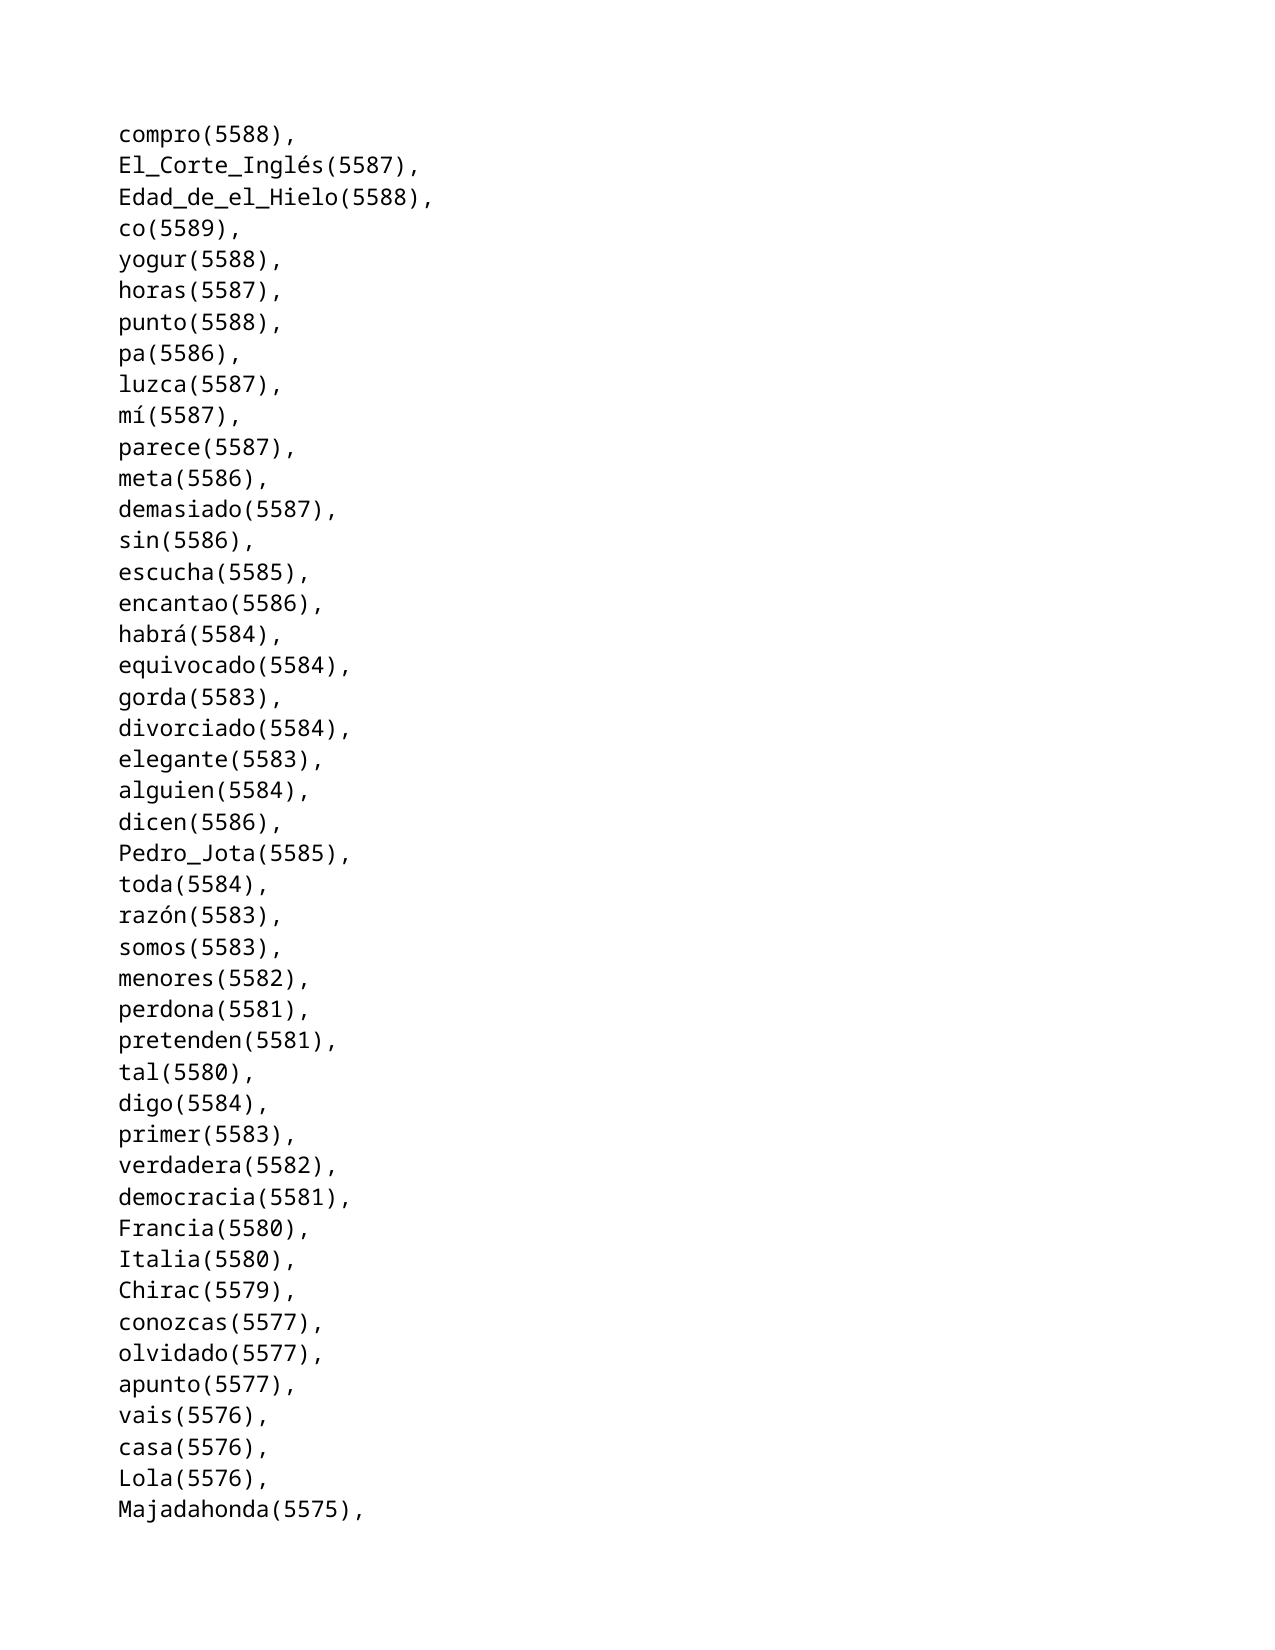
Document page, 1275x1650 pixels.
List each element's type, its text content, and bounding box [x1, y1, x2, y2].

text equivocado(5584), [118, 649, 1157, 681]
text luzca(5587), [118, 368, 1157, 399]
text alguien(5584), [118, 774, 1157, 806]
text Italia(5580), [118, 1243, 1157, 1274]
text pretenden(5581), [118, 1024, 1157, 1056]
text yogur(5588), [118, 243, 1157, 274]
text gorda(5583), [118, 681, 1157, 712]
text encantao(5586), [118, 587, 1157, 618]
text vais(5576), [118, 1399, 1157, 1431]
text sin(5586), [118, 524, 1157, 556]
text razón(5583), [118, 899, 1157, 931]
text punto(5588), [118, 306, 1157, 337]
text toda(5584), [118, 868, 1157, 899]
text elegante(5583), [118, 743, 1157, 774]
text habrá(5584), [118, 618, 1157, 649]
text Pedro_Jota(5585), [118, 837, 1157, 868]
text compro(5588), [118, 118, 1157, 149]
text meta(5586), [118, 462, 1157, 493]
text El_Corte_Inglés(5587), [118, 149, 1157, 181]
text casa(5576), [118, 1431, 1157, 1462]
text somos(5583), [118, 931, 1157, 962]
text parece(5587), [118, 431, 1157, 462]
text horas(5587), [118, 274, 1157, 306]
text Francia(5580), [118, 1212, 1157, 1243]
text mí(5587), [118, 399, 1157, 431]
text apunto(5577), [118, 1368, 1157, 1399]
text dicen(5586), [118, 806, 1157, 837]
text Lola(5576), [118, 1462, 1157, 1493]
text pa(5586), [118, 337, 1157, 368]
text Majadahonda(5575), [118, 1493, 1157, 1524]
text tal(5580), [118, 1056, 1157, 1087]
text menores(5582), [118, 962, 1157, 993]
text Edad_de_el_Hielo(5588), [118, 181, 1157, 212]
text democracia(5581), [118, 1181, 1157, 1212]
text co(5589), [118, 212, 1157, 243]
text digo(5584), [118, 1087, 1157, 1118]
text olvidado(5577), [118, 1337, 1157, 1368]
text Chirac(5579), [118, 1274, 1157, 1306]
text verdadera(5582), [118, 1149, 1157, 1181]
text primer(5583), [118, 1118, 1157, 1149]
text perdona(5581), [118, 993, 1157, 1024]
text divorciado(5584), [118, 712, 1157, 743]
text escucha(5585), [118, 556, 1157, 587]
text conozcas(5577), [118, 1306, 1157, 1337]
text demasiado(5587), [118, 493, 1157, 524]
